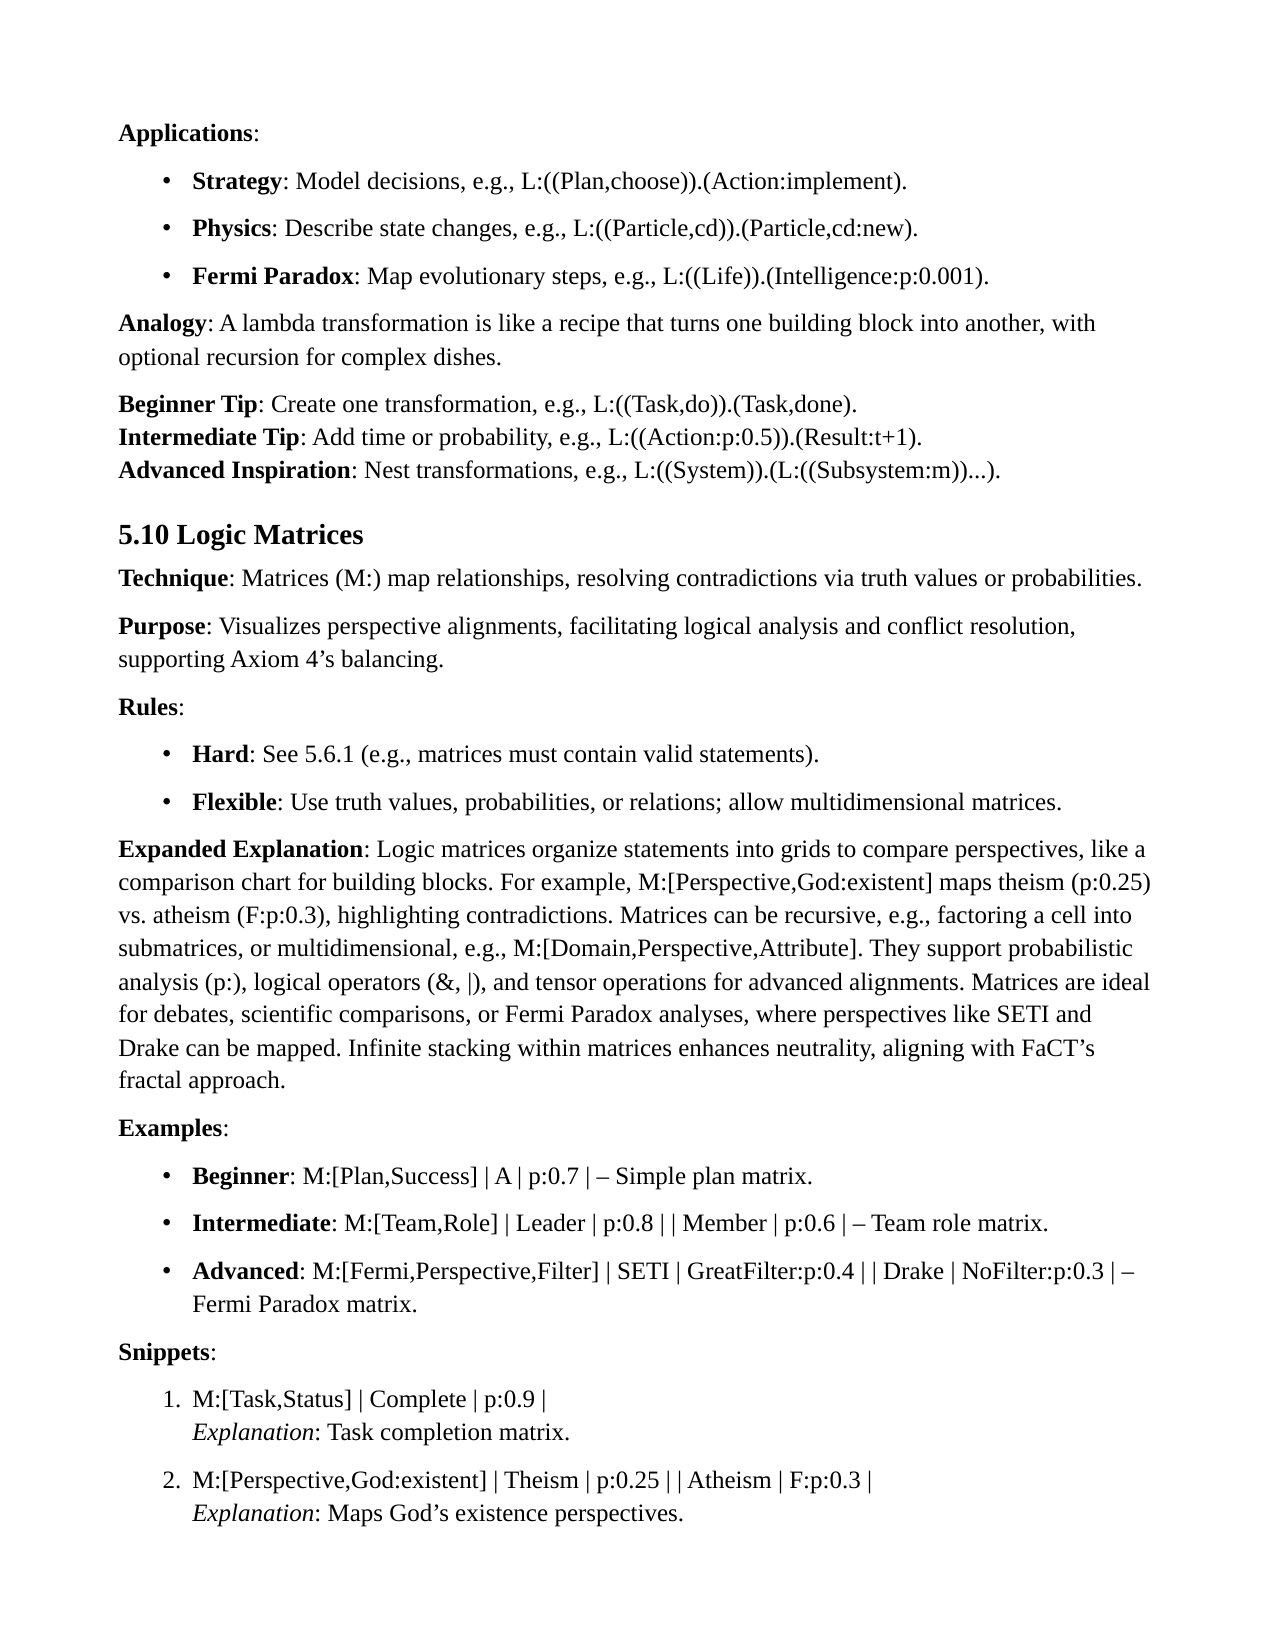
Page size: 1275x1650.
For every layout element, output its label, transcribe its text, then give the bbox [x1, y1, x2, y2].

subtitle 5.10 Logic Matrices [118, 517, 1157, 551]
text Technique: Matrices (M:) map relationships, resolving contradictions via truth values or probabilities. [118, 563, 1157, 592]
list Intermediate: M:[Team,Role] | Leader | p:0.8 | | Member | p:0.6 | – Team role matrix. [162, 1208, 1157, 1237]
list Strategy: Model decisions, e.g., L:((Plan,choose)).(Action:implement). [162, 166, 1157, 194]
list M:[Perspective,God:existent] | Theism | p:0.25 | | Atheism | F:p:0.3 | Explanation: Maps God’s existence perspectives. [162, 1465, 1157, 1527]
list Flexible: Use truth values, probabilities, or relations; allow multidimensional matrices. [162, 787, 1157, 816]
text Analogy: A lambda transformation is like a recipe that turns one building block into another, with optional recursion for complex dishes. [118, 308, 1157, 370]
text Beginner Tip: Create one transformation, e.g., L:((Task,do)).(Task,done). Intermediate Tip: Add time or probability, e.g., L:((Action:p:0.5)).(Result:t+1). Advanced Inspiration: Nest transformations, e.g., L:((System)).(L:((Subsystem:m))...). [118, 389, 1157, 484]
text Expanded Explanation: Logic matrices organize statements into grids to compare perspectives, like a comparison chart for building blocks. For example, M:[Perspective,God:existent] maps theism (p:0.25) vs. atheism (F:p:0.3), highlighting contradictions. Matrices can be recursive, e.g., factoring a cell into submatrices, or multidimensional, e.g., M:[Domain,Perspective,Attribute]. They support probabilistic analysis (p:), logical operators (&, |), and tensor operations for advanced alignments. Matrices are ideal for debates, scientific comparisons, or Fermi Paradox analyses, where perspectives like SETI and Drake can be mapped. Infinite stacking within matrices enhances neutrality, aligning with FaCT’s fractal approach. [118, 834, 1157, 1094]
list Fermi Paradox: Map evolutionary steps, e.g., L:((Life)).(Intelligence:p:0.001). [162, 261, 1157, 290]
text Snippets: [118, 1337, 1157, 1365]
list M:[Task,Status] | Complete | p:0.9 | Explanation: Task completion matrix. [162, 1384, 1157, 1446]
list Beginner: M:[Plan,Success] | A | p:0.7 | – Simple plan matrix. [162, 1161, 1157, 1189]
text Rules: [118, 692, 1157, 720]
list Physics: Describe state changes, e.g., L:((Particle,cd)).(Particle,cd:new). [162, 213, 1157, 242]
text Purpose: Visualizes perspective alignments, facilitating logical analysis and conflict resolution, supporting Axiom 4’s balancing. [118, 611, 1157, 673]
text Examples: [118, 1113, 1157, 1142]
list Hard: See 5.6.1 (e.g., matrices must contain valid statements). [162, 739, 1157, 768]
list Advanced: M:[Fermi,Perspective,Filter] | SETI | GreatFilter:p:0.4 | | Drake | NoFilter:p:0.3 | – Fermi Paradox matrix. [162, 1256, 1157, 1318]
text Applications: [118, 118, 1157, 147]
